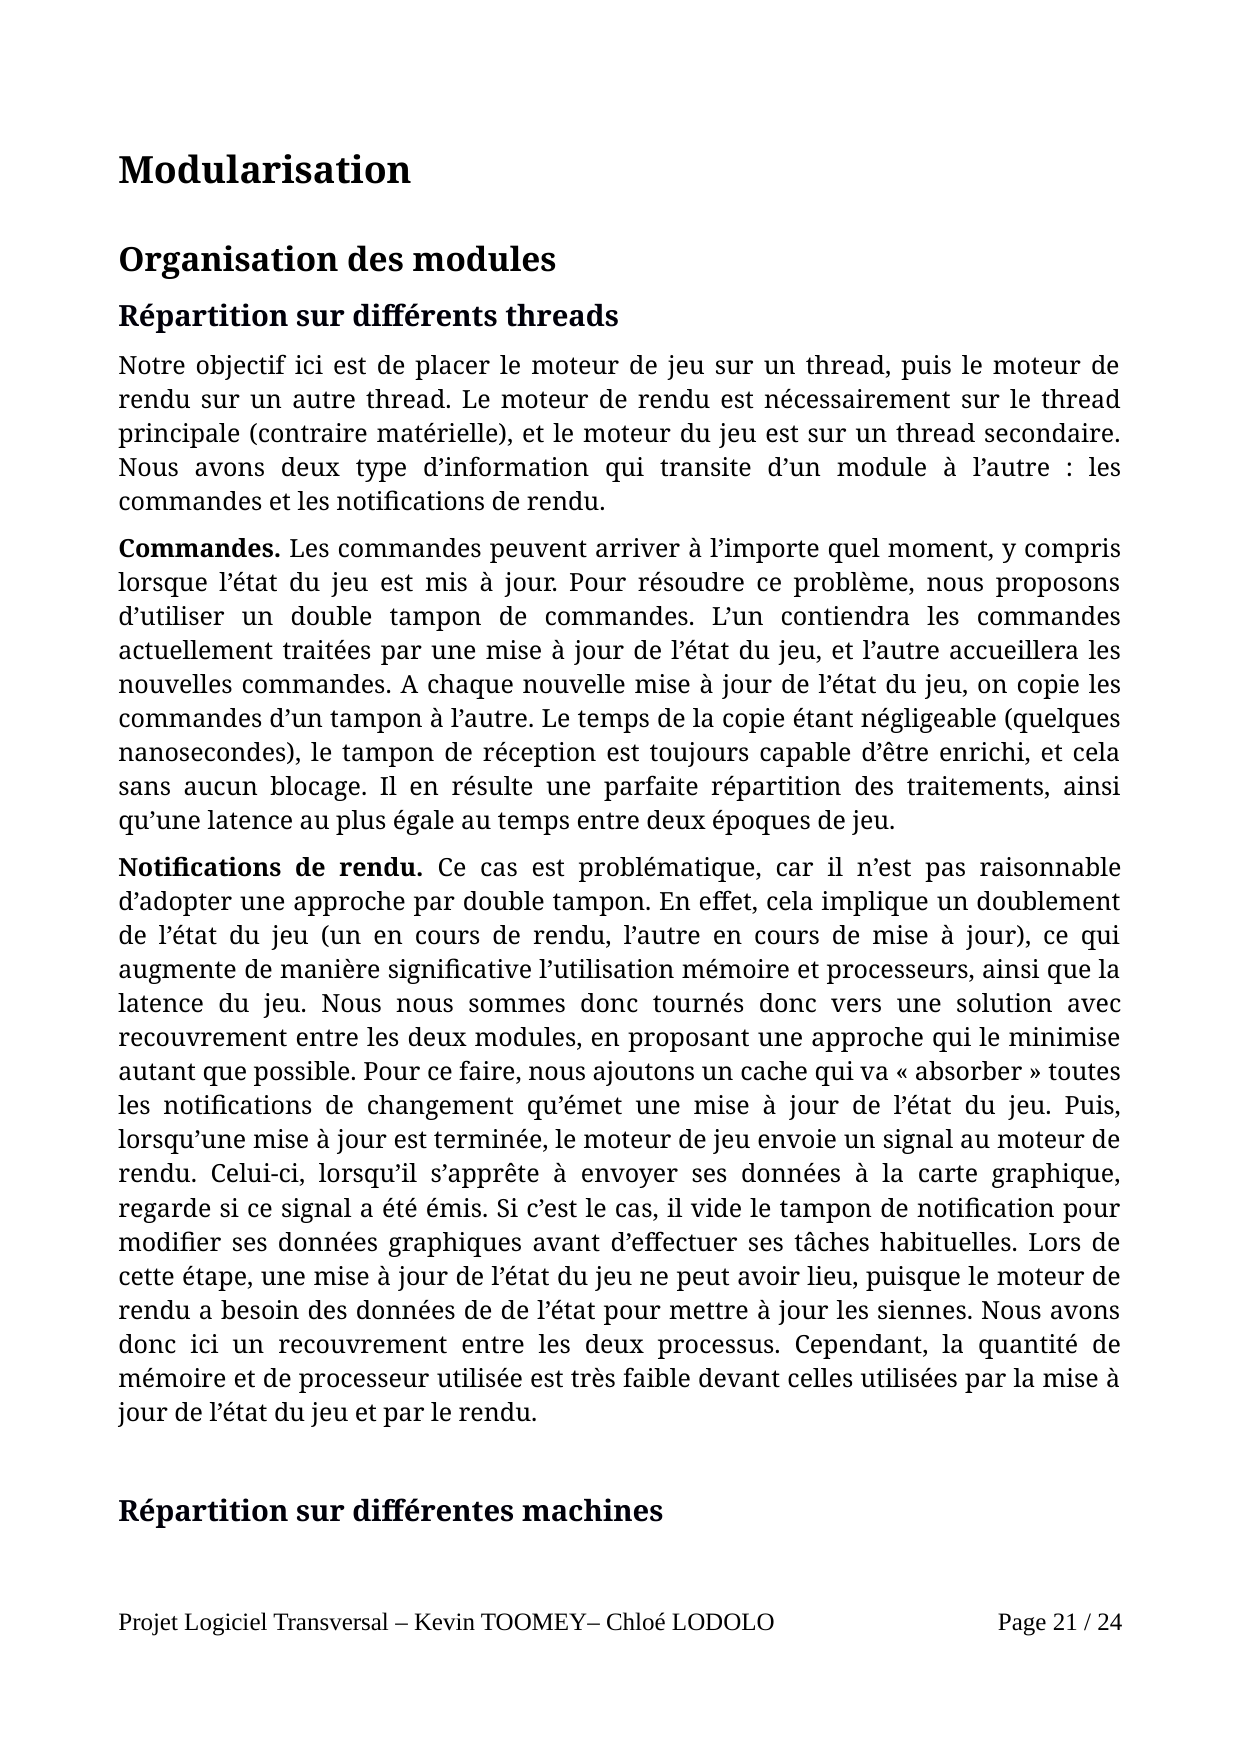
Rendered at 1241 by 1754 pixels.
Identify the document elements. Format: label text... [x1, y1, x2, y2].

text Notre objectif ici est de placer le moteur de jeu sur un thread, puis le moteur de rendu sur un autre thread. Le moteur de rendu est nécessairement sur le thread principale (contraire matérielle), et le moteur du jeu est sur un thread secondaire. Nous avons deux type d’information qui transite d’un module à l’autre : les commandes et les notifications de rendu. [118, 348, 1122, 518]
text Commandes. Les commandes peuvent arriver à l’importe quel moment, y compris lorsque l’état du jeu est mis à jour. Pour résoudre ce problème, nous proposons d’utiliser un double tampon de commandes. L’un contiendra les commandes actuellement traitées par une mise à jour de l’état du jeu, et l’autre accueillera les nouvelles commandes. A chaque nouvelle mise à jour de l’état du jeu, on copie les commandes d’un tampon à l’autre. Le temps de la copie étant négligeable (quelques nanosecondes), le tampon de réception est toujours capable d’être enrichi, et cela sans aucun blocage. Il en résulte une parfaite répartition des traitements, ainsi qu’une latence au plus égale au temps entre deux époques de jeu. [118, 531, 1122, 837]
subtitle Modularisation [118, 143, 1122, 194]
subtitle Répartition sur différents threads [118, 296, 1122, 335]
subtitle Organisation des modules [118, 236, 1122, 281]
subtitle Répartition sur différentes machines [118, 1490, 1122, 1529]
text Notifications de rendu. Ce cas est problématique, car il n’est pas raisonnable d’adopter une approche par double tampon. En effet, cela implique un doublement de l’état du jeu (un en cours de rendu, l’autre en cours de mise à jour), ce qui augmente de manière significative l’utilisation mémoire et processeurs, ainsi que la latence du jeu. Nous nous sommes donc tournés donc vers une solution avec recouvrement entre les deux modules, en proposant une approche qui le minimise autant que possible. Pour ce faire, nous ajoutons un cache qui va « absorber » toutes les notifications de changement qu’émet une mise à jour de l’état du jeu. Puis, lorsqu’une mise à jour est terminée, le moteur de jeu envoie un signal au moteur de rendu. Celui-ci, lorsqu’il s’apprête à envoyer ses données à la carte graphique, regarde si ce signal a été émis. Si c’est le cas, il vide le tampon de notification pour modifier ses données graphiques avant d’effectuer ses tâches habituelles. Lors de cette étape, une mise à jour de l’état du jeu ne peut avoir lieu, puisque le moteur de rendu a besoin des données de de l’état pour mettre à jour les siennes. Nous avons donc ici un recouvrement entre les deux processus. Cependant, la quantité de mémoire et de processeur utilisée est très faible devant celles utilisées par la mise à jour de l’état du jeu et par le rendu. [118, 849, 1122, 1429]
